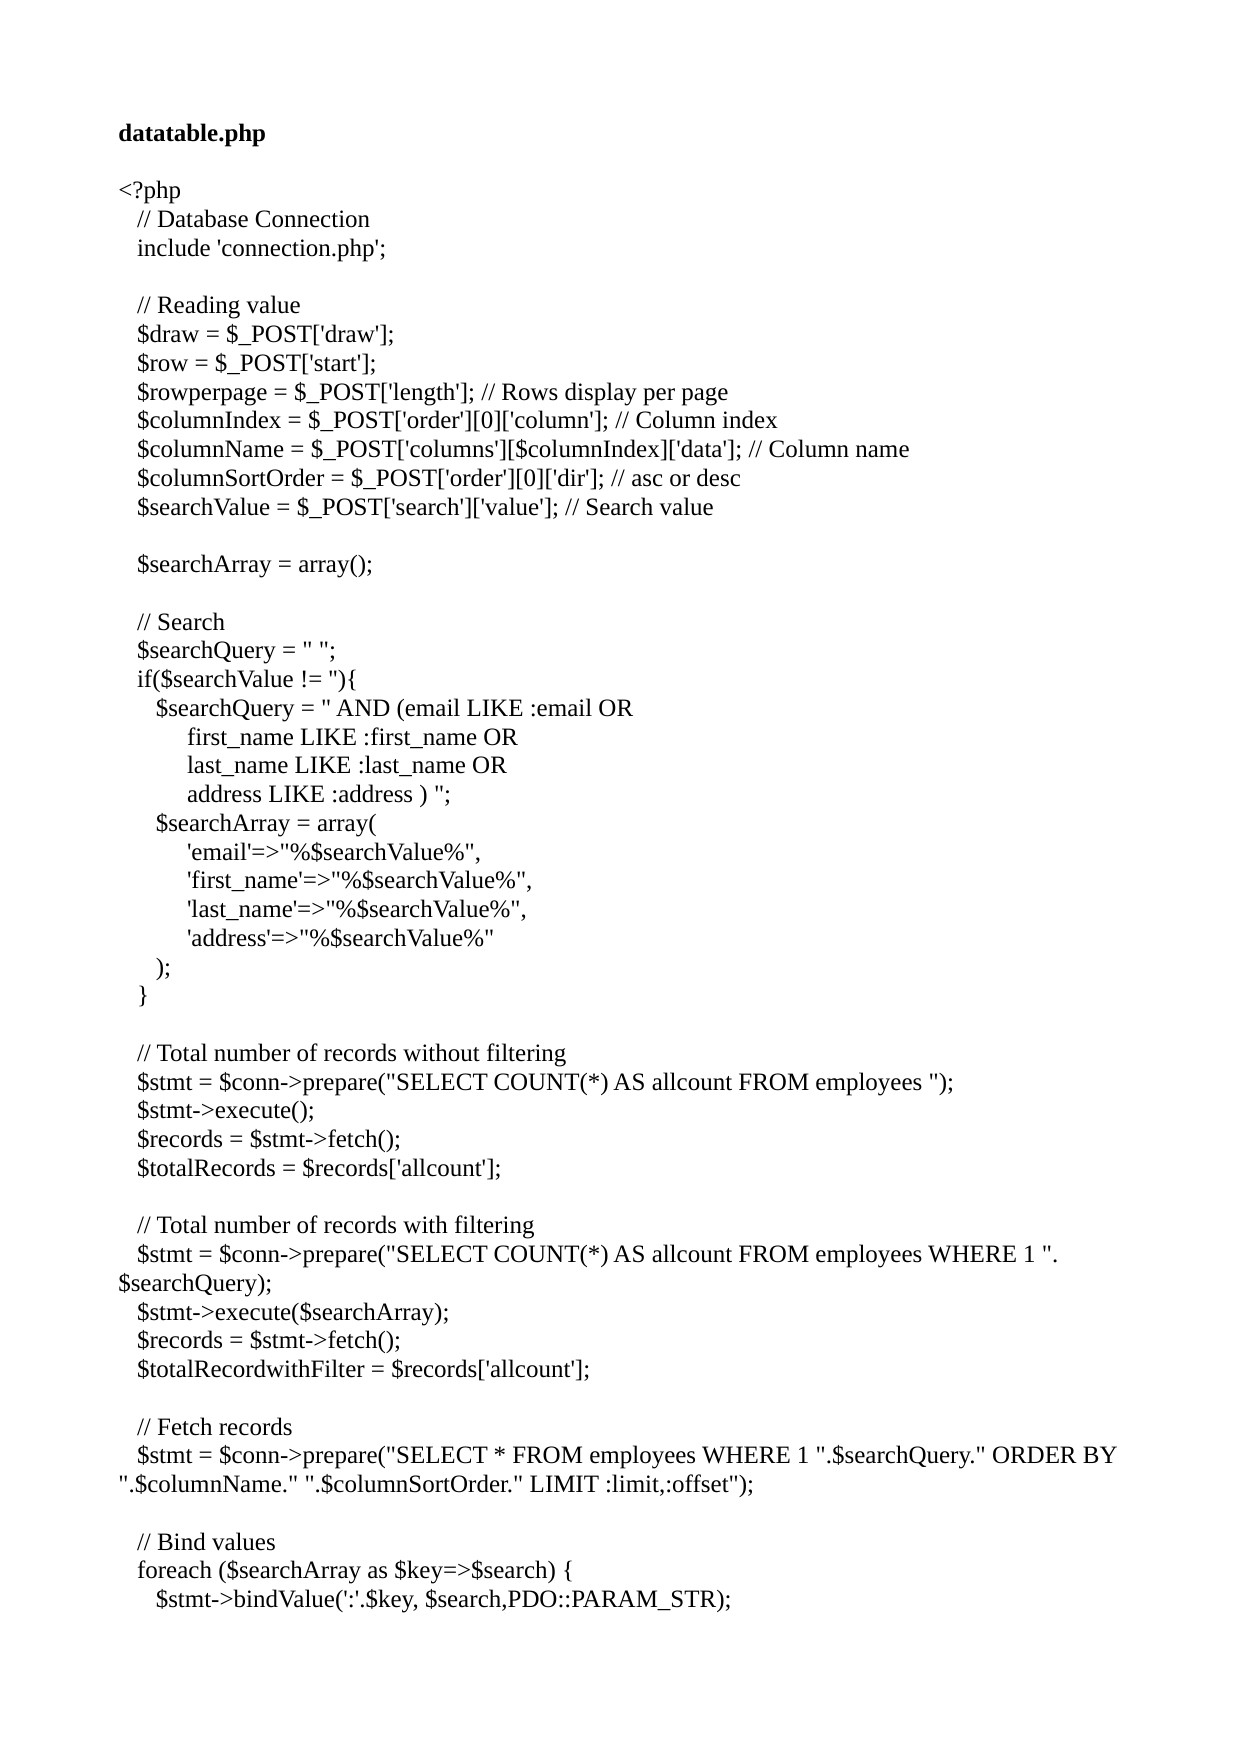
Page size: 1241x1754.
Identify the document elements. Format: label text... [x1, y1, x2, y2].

text first_name LIKE :first_name OR [118, 722, 1122, 751]
text $stmt->execute(); [118, 1096, 1122, 1124]
text 'email'=>"%$searchValue%", [118, 837, 1122, 866]
text // Search [118, 607, 1122, 636]
text include 'connection.php'; [118, 233, 1122, 262]
text $records = $stmt->fetch(); [118, 1326, 1122, 1354]
text last_name LIKE :last_name OR [118, 751, 1122, 779]
text // Total number of records with filtering [118, 1211, 1122, 1239]
text ); [118, 952, 1122, 981]
text $stmt->bindValue(':'.$key, $search,PDO::PARAM_STR); [118, 1584, 1122, 1613]
text $searchArray = array(); [118, 549, 1122, 578]
text // Bind values [118, 1527, 1122, 1556]
text 'address'=>"%$searchValue%" [118, 923, 1122, 952]
text $stmt = $conn->prepare("SELECT * FROM employees WHERE 1 ".$searchQuery." ORDER BY ".$columnName." ".$columnSortOrder." LIMIT :limit,:offset"); [118, 1441, 1122, 1498]
text foreach ($searchArray as $key=>$search) { [118, 1556, 1122, 1584]
text $searchQuery = " AND (email LIKE :email OR [118, 693, 1122, 722]
text $stmt->execute($searchArray); [118, 1297, 1122, 1326]
text $row = $_POST['start']; [118, 348, 1122, 377]
text $columnSortOrder = $_POST['order'][0]['dir']; // asc or desc [118, 463, 1122, 492]
text $draw = $_POST['draw']; [118, 319, 1122, 348]
text $searchValue = $_POST['search']['value']; // Search value [118, 492, 1122, 521]
text address LIKE :address ) "; [118, 779, 1122, 808]
text $totalRecordwithFilter = $records['allcount']; [118, 1354, 1122, 1383]
text $stmt = $conn->prepare("SELECT COUNT(*) AS allcount FROM employees "); [118, 1067, 1122, 1096]
text // Total number of records without filtering [118, 1038, 1122, 1067]
text datatable.php [118, 118, 1122, 147]
text // Database Connection [118, 204, 1122, 233]
text $columnName = $_POST['columns'][$columnIndex]['data']; // Column name [118, 434, 1122, 463]
text } [118, 981, 1122, 1009]
text $searchArray = array( [118, 808, 1122, 837]
text // Fetch records [118, 1412, 1122, 1441]
text 'first_name'=>"%$searchValue%", [118, 866, 1122, 894]
text // Reading value [118, 291, 1122, 319]
text if($searchValue != ''){ [118, 664, 1122, 693]
text $rowperpage = $_POST['length']; // Rows display per page [118, 377, 1122, 406]
text $totalRecords = $records['allcount']; [118, 1153, 1122, 1182]
text $columnIndex = $_POST['order'][0]['column']; // Column index [118, 406, 1122, 434]
text $searchQuery = " "; [118, 636, 1122, 664]
text $stmt = $conn->prepare("SELECT COUNT(*) AS allcount FROM employees WHERE 1 ".$searchQuery); [118, 1239, 1122, 1297]
text $records = $stmt->fetch(); [118, 1124, 1122, 1153]
text <?php [118, 176, 1122, 204]
text 'last_name'=>"%$searchValue%", [118, 894, 1122, 923]
